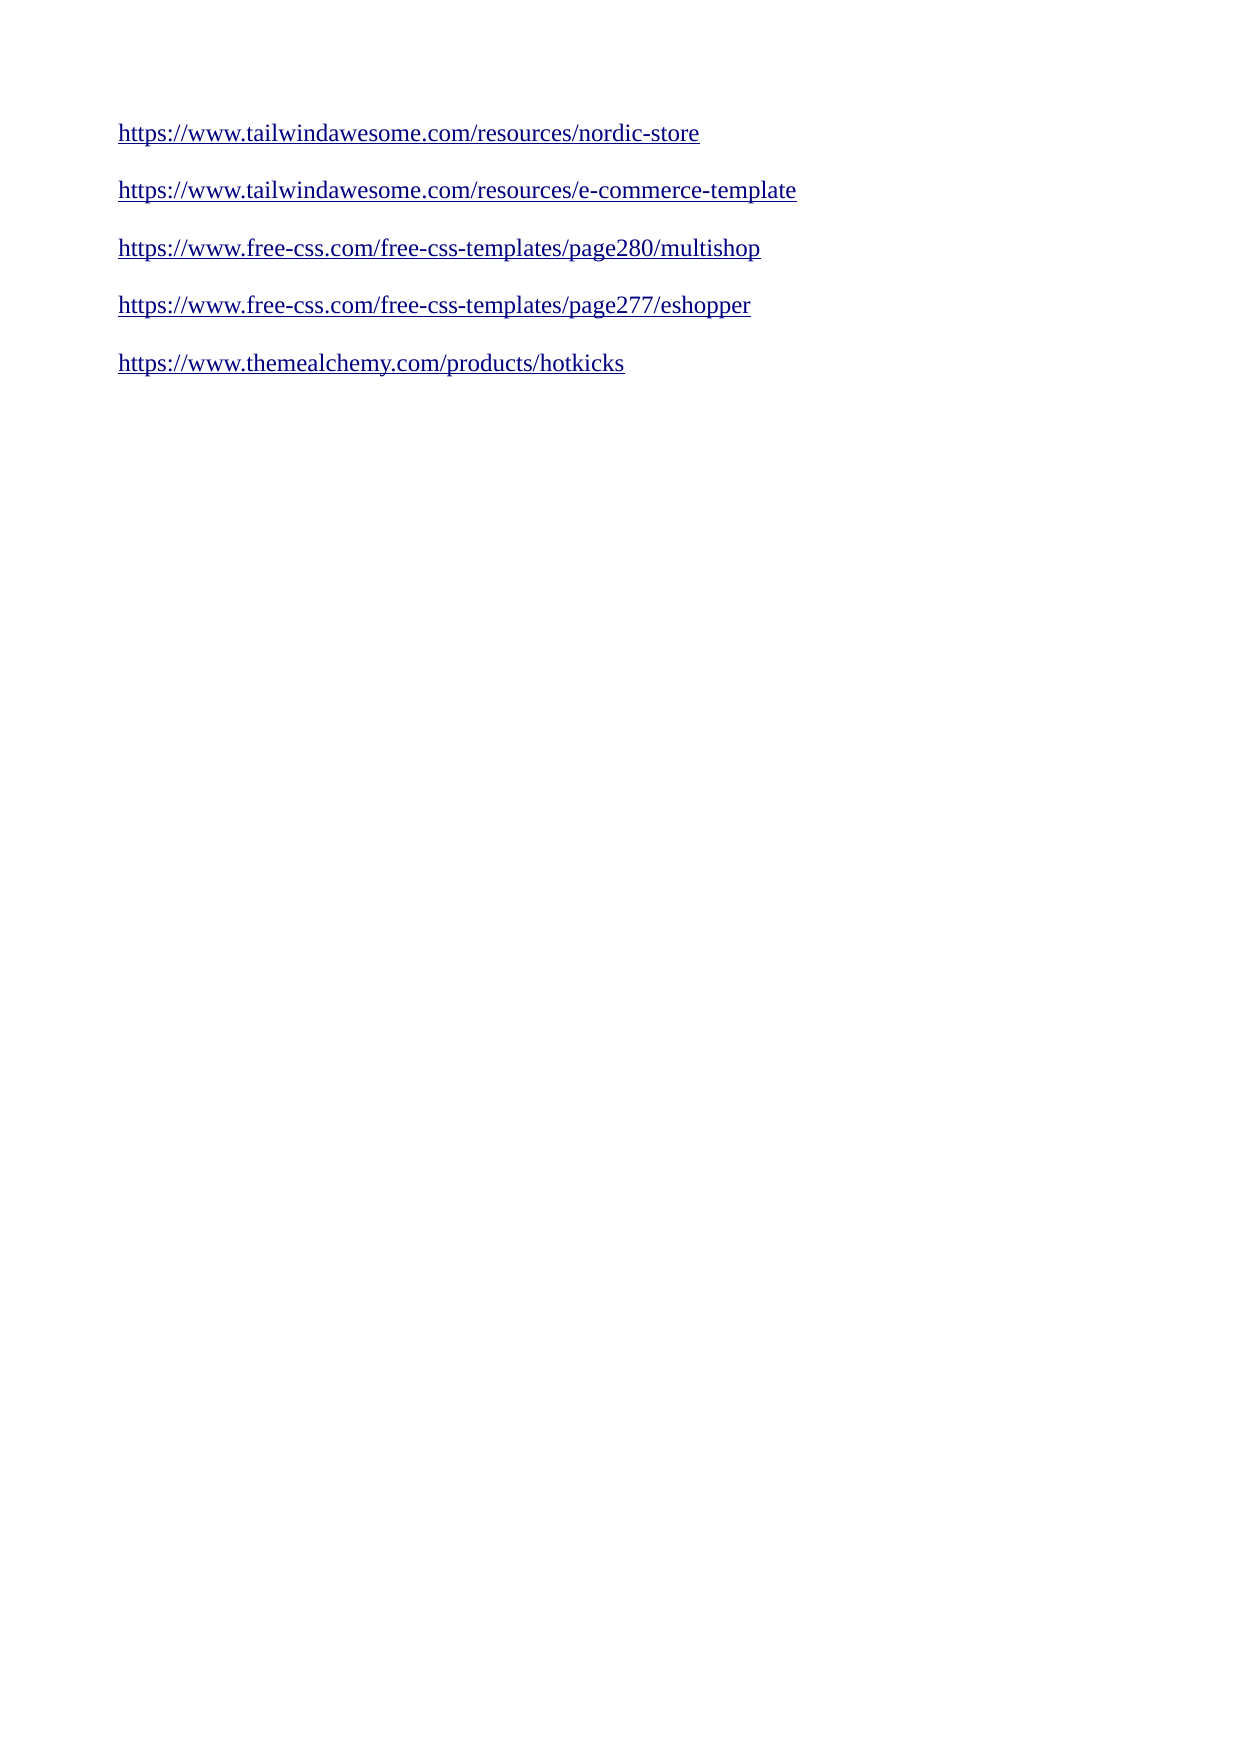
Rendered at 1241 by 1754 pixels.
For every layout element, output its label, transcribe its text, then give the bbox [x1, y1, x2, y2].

text https://www.themealchemy.com/products/hotkicks [118, 348, 1122, 377]
text https://www.free-css.com/free-css-templates/page277/eshopper [118, 291, 1122, 319]
text https://www.tailwindawesome.com/resources/e-commerce-template [118, 176, 1122, 204]
text https://www.tailwindawesome.com/resources/nordic-store [118, 118, 1122, 147]
text https://www.free-css.com/free-css-templates/page280/multishop [118, 233, 1122, 262]
